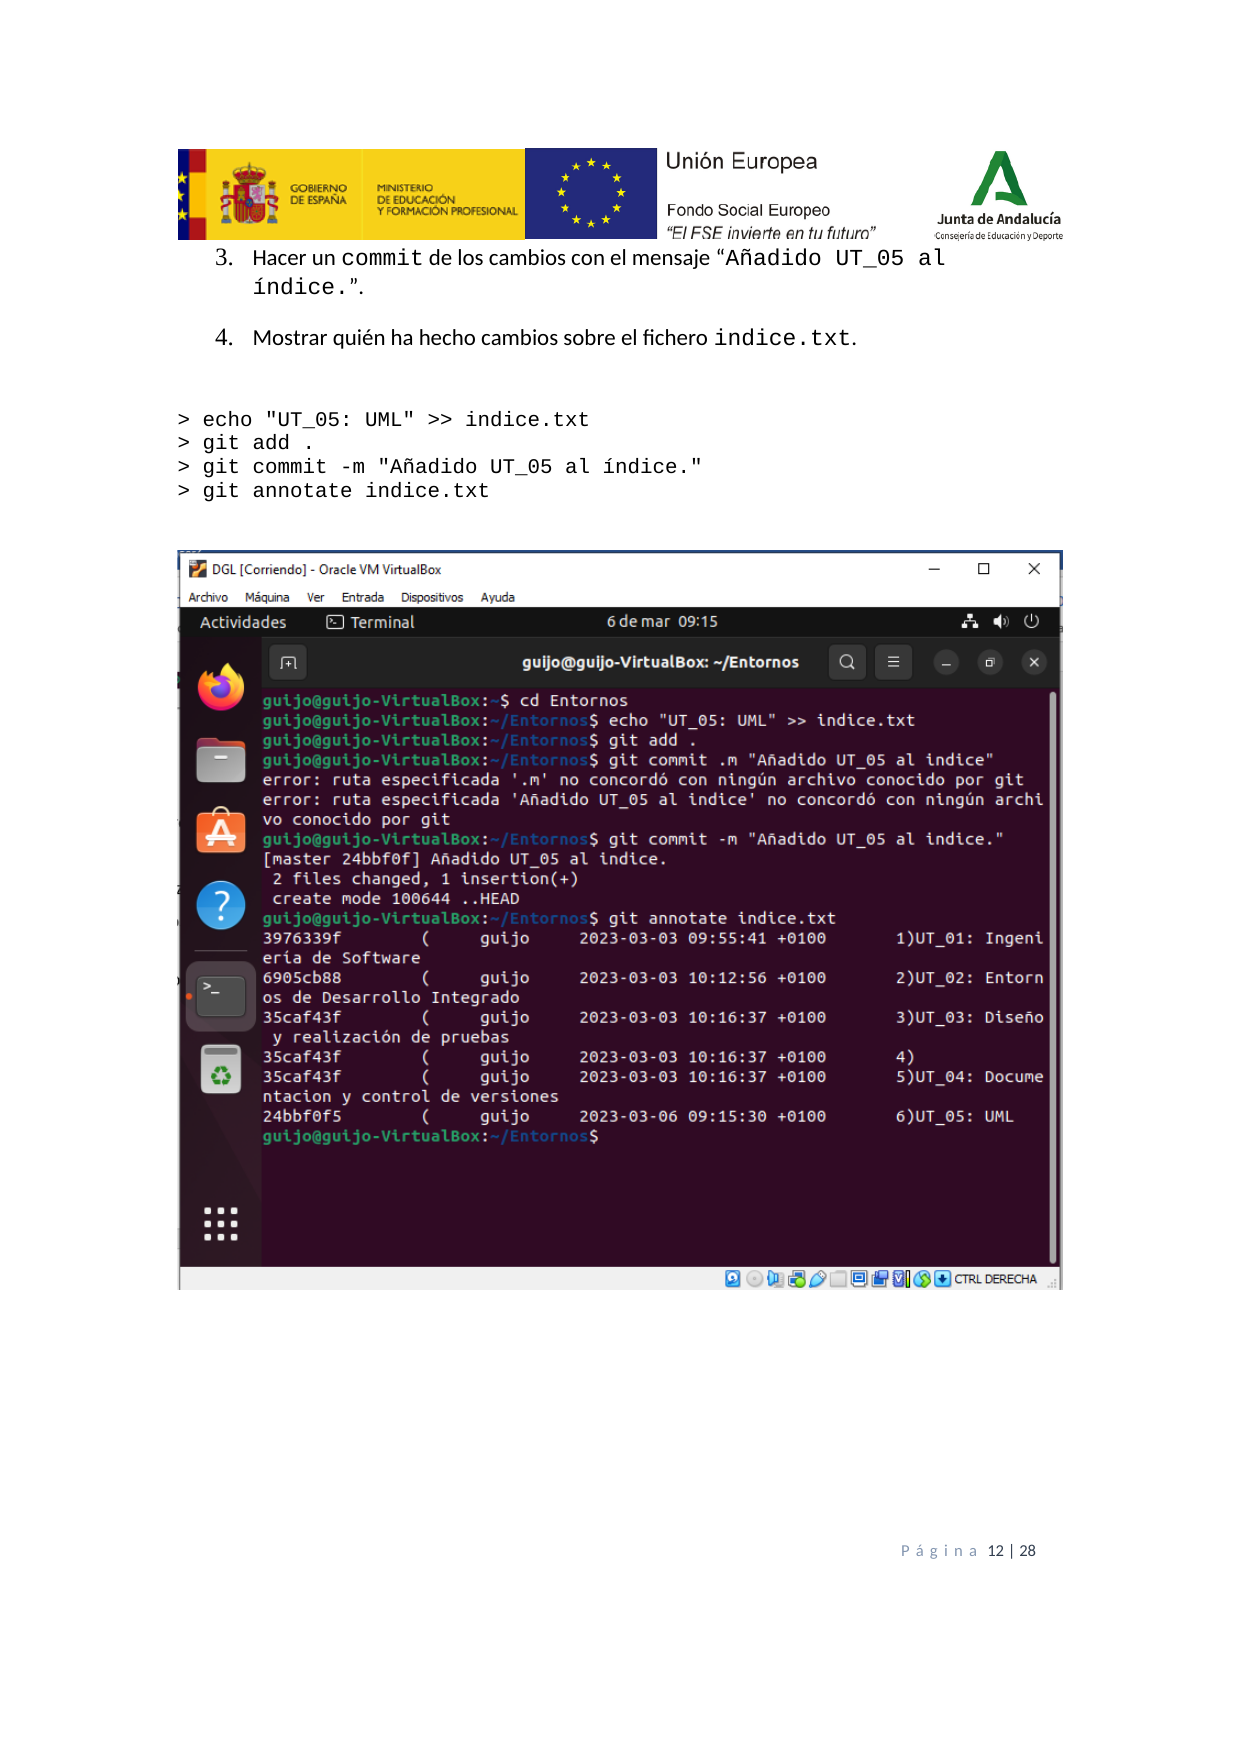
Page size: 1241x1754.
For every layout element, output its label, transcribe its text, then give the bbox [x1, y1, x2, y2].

text > git add . [177, 432, 1063, 456]
text > echo "UT_05: UML" >> indice.txt [177, 409, 1063, 432]
list Hacer un commit de los cambios con el mensaje “Añadido UT_05 al índice.”. [215, 243, 1063, 302]
list Mostrar quién ha hecho cambios sobre el fichero indice.txt. [215, 322, 1063, 353]
text > git annotate indice.txt [177, 480, 1063, 503]
text > git commit -m "Añadido UT_05 al índice." [177, 456, 1063, 480]
